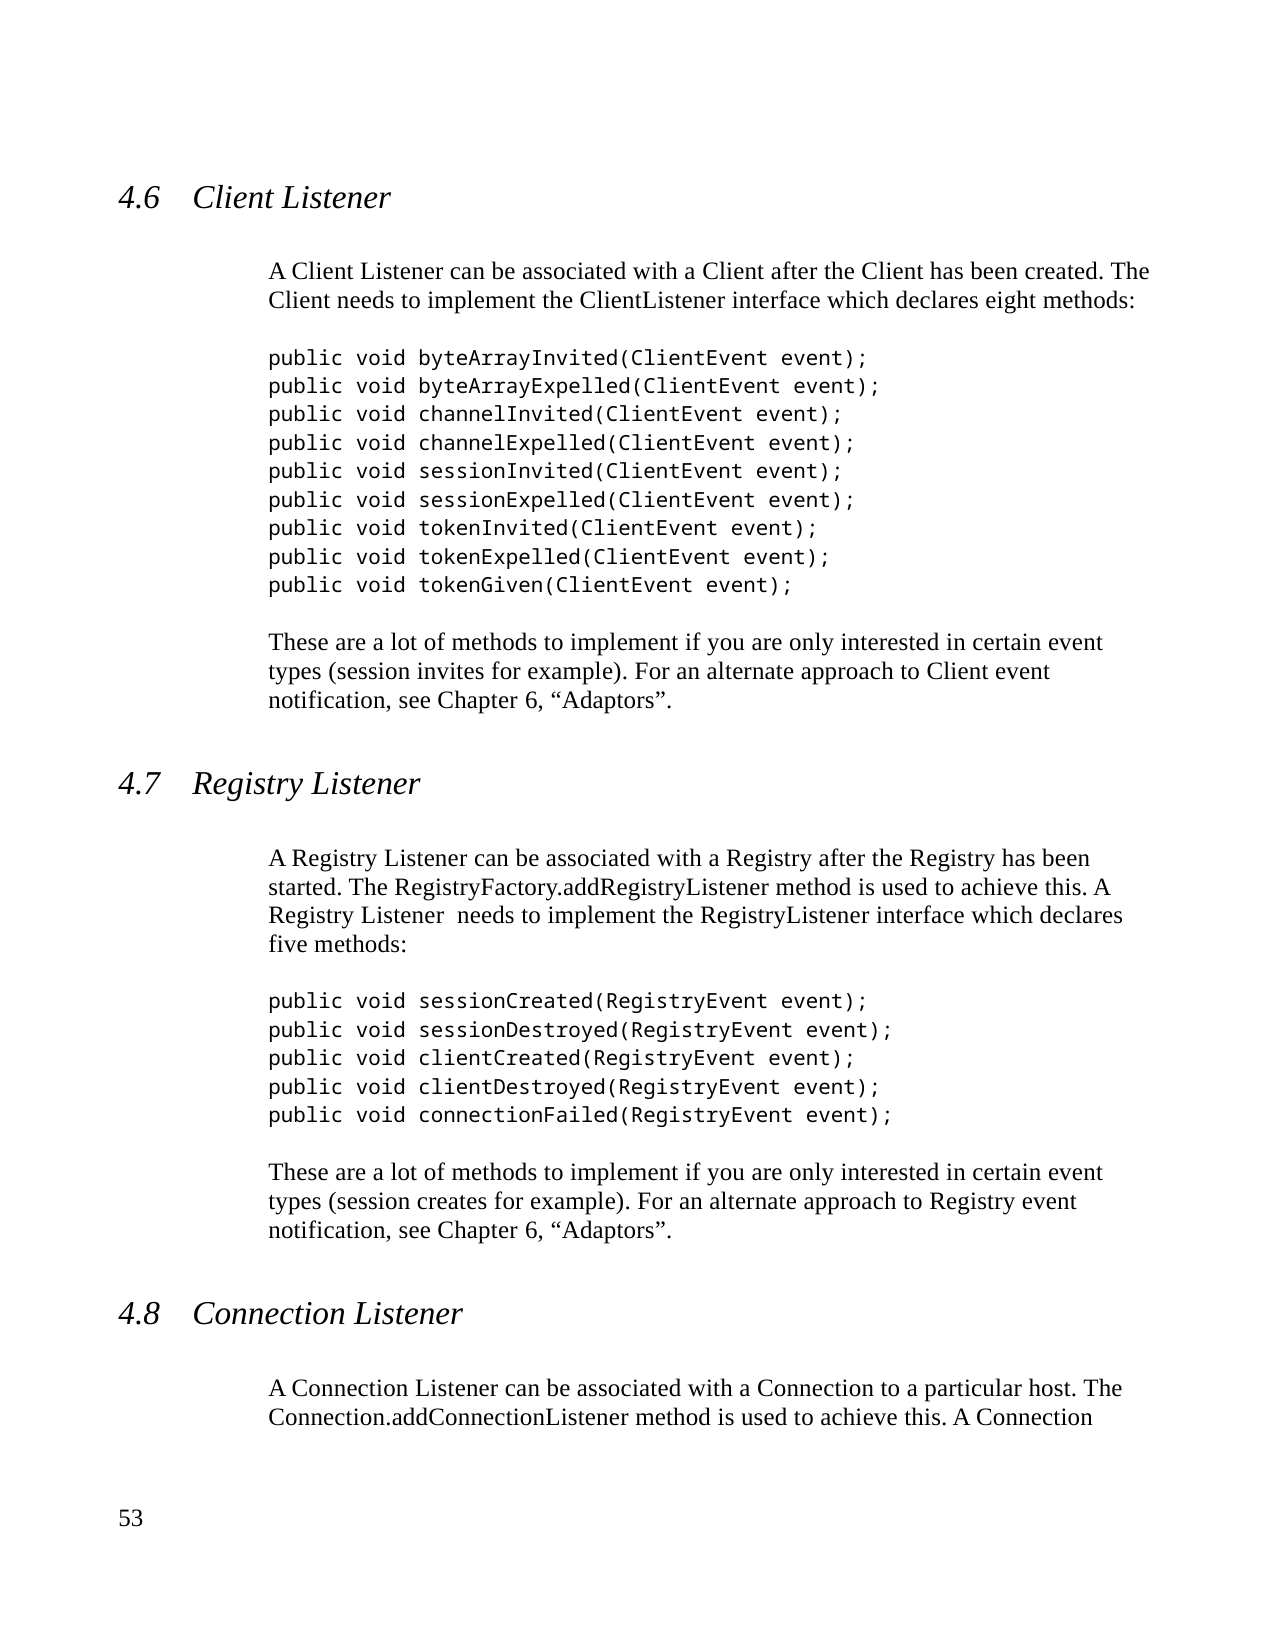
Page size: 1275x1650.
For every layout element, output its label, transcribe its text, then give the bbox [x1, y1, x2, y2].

text A Connection Listener can be associated with a Connection to a particular host. The Connection.addConnectionListener method is used to achieve this. A Connection [268, 1373, 1157, 1430]
text public void sessionDestroyed(RegistryEvent event); [268, 1015, 1157, 1043]
text A Client Listener can be associated with a Client after the Client has been created. The Client needs to implement the ClientListener interface which declares eight methods: [268, 256, 1157, 314]
text public void byteArrayInvited(ClientEvent event); [268, 343, 1157, 371]
text public void sessionExpelled(ClientEvent event); [268, 485, 1157, 513]
text public void channelInvited(ClientEvent event); [268, 399, 1157, 428]
subtitle 4.7 Registry Listener [118, 763, 1157, 802]
subtitle 4.6 Client Listener [118, 177, 1157, 215]
text public void clientDestroyed(RegistryEvent event); [268, 1072, 1157, 1100]
subtitle 4.8 Connection Listener [118, 1293, 1157, 1332]
text public void channelExpelled(ClientEvent event); [268, 428, 1157, 456]
text public void sessionCreated(RegistryEvent event); [268, 987, 1157, 1015]
text public void tokenInvited(ClientEvent event); [268, 513, 1157, 542]
text A Registry Listener can be associated with a Registry after the Registry has been started. The RegistryFactory.addRegistryListener method is used to achieve this. A Registry Listener needs to implement the RegistryListener interface which declares five methods: [268, 843, 1157, 958]
text public void sessionInvited(ClientEvent event); [268, 456, 1157, 485]
text public void tokenExpelled(ClientEvent event); [268, 542, 1157, 570]
text public void byteArrayExpelled(ClientEvent event); [268, 371, 1157, 399]
text public void connectionFailed(RegistryEvent event); [268, 1100, 1157, 1129]
text These are a lot of methods to implement if you are only interested in certain event types (session creates for example). For an alternate approach to Registry event notification, see Chapter 6, “Adaptors”. [268, 1157, 1157, 1244]
text These are a lot of methods to implement if you are only interested in certain event types (session invites for example). For an alternate approach to Client event notification, see Chapter 6, “Adaptors”. [268, 627, 1157, 714]
text public void clientCreated(RegistryEvent event); [268, 1043, 1157, 1072]
text public void tokenGiven(ClientEvent event); [268, 570, 1157, 599]
